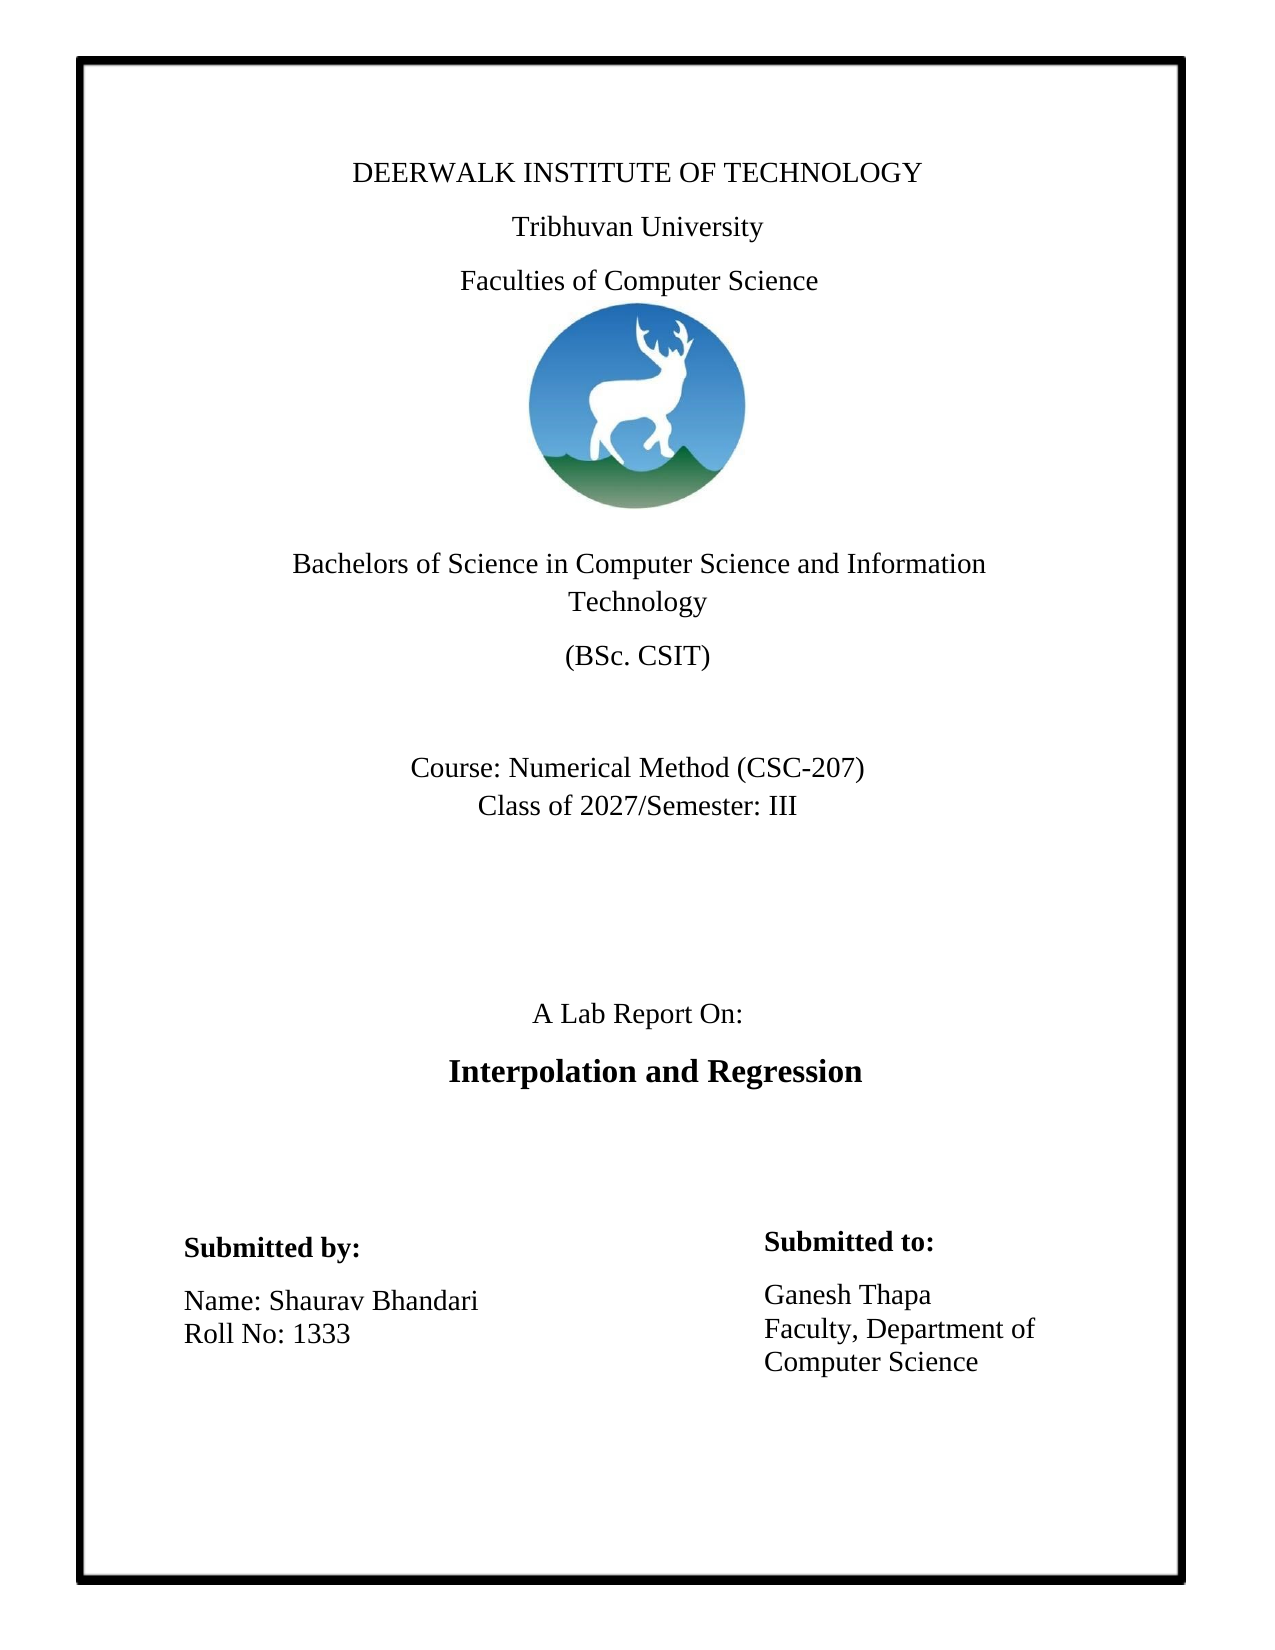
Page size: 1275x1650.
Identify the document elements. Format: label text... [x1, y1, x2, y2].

text Faculty, Department of Computer Science [764, 1311, 1121, 1378]
picture [76, 56, 1186, 1585]
text Interpolation and Regression [181, 1051, 1125, 1089]
text Ganesh Thapa [764, 1277, 1121, 1311]
text A Lab Report On: [153, 997, 1122, 1030]
text Faculties of Computer Science [153, 263, 1125, 297]
text Course: Numerical Method (CSC-207) [153, 750, 1122, 783]
text Submitted to: [764, 1224, 1121, 1258]
text Name: Shaurav Bhandari [184, 1283, 540, 1316]
text (BSc. CSIT) [153, 638, 1122, 672]
text DEERWALK INSTITUTE OF TECHNOLOGY [153, 155, 1122, 188]
text Bachelors of Science in Computer Science and Information [153, 546, 1125, 580]
text Submitted by: [184, 1230, 540, 1264]
text Class of 2027/Semester: III [153, 788, 1122, 821]
text Roll No: 1333 [184, 1316, 540, 1350]
text Tribhuvan University [153, 209, 1122, 243]
text Technology [153, 584, 1122, 618]
